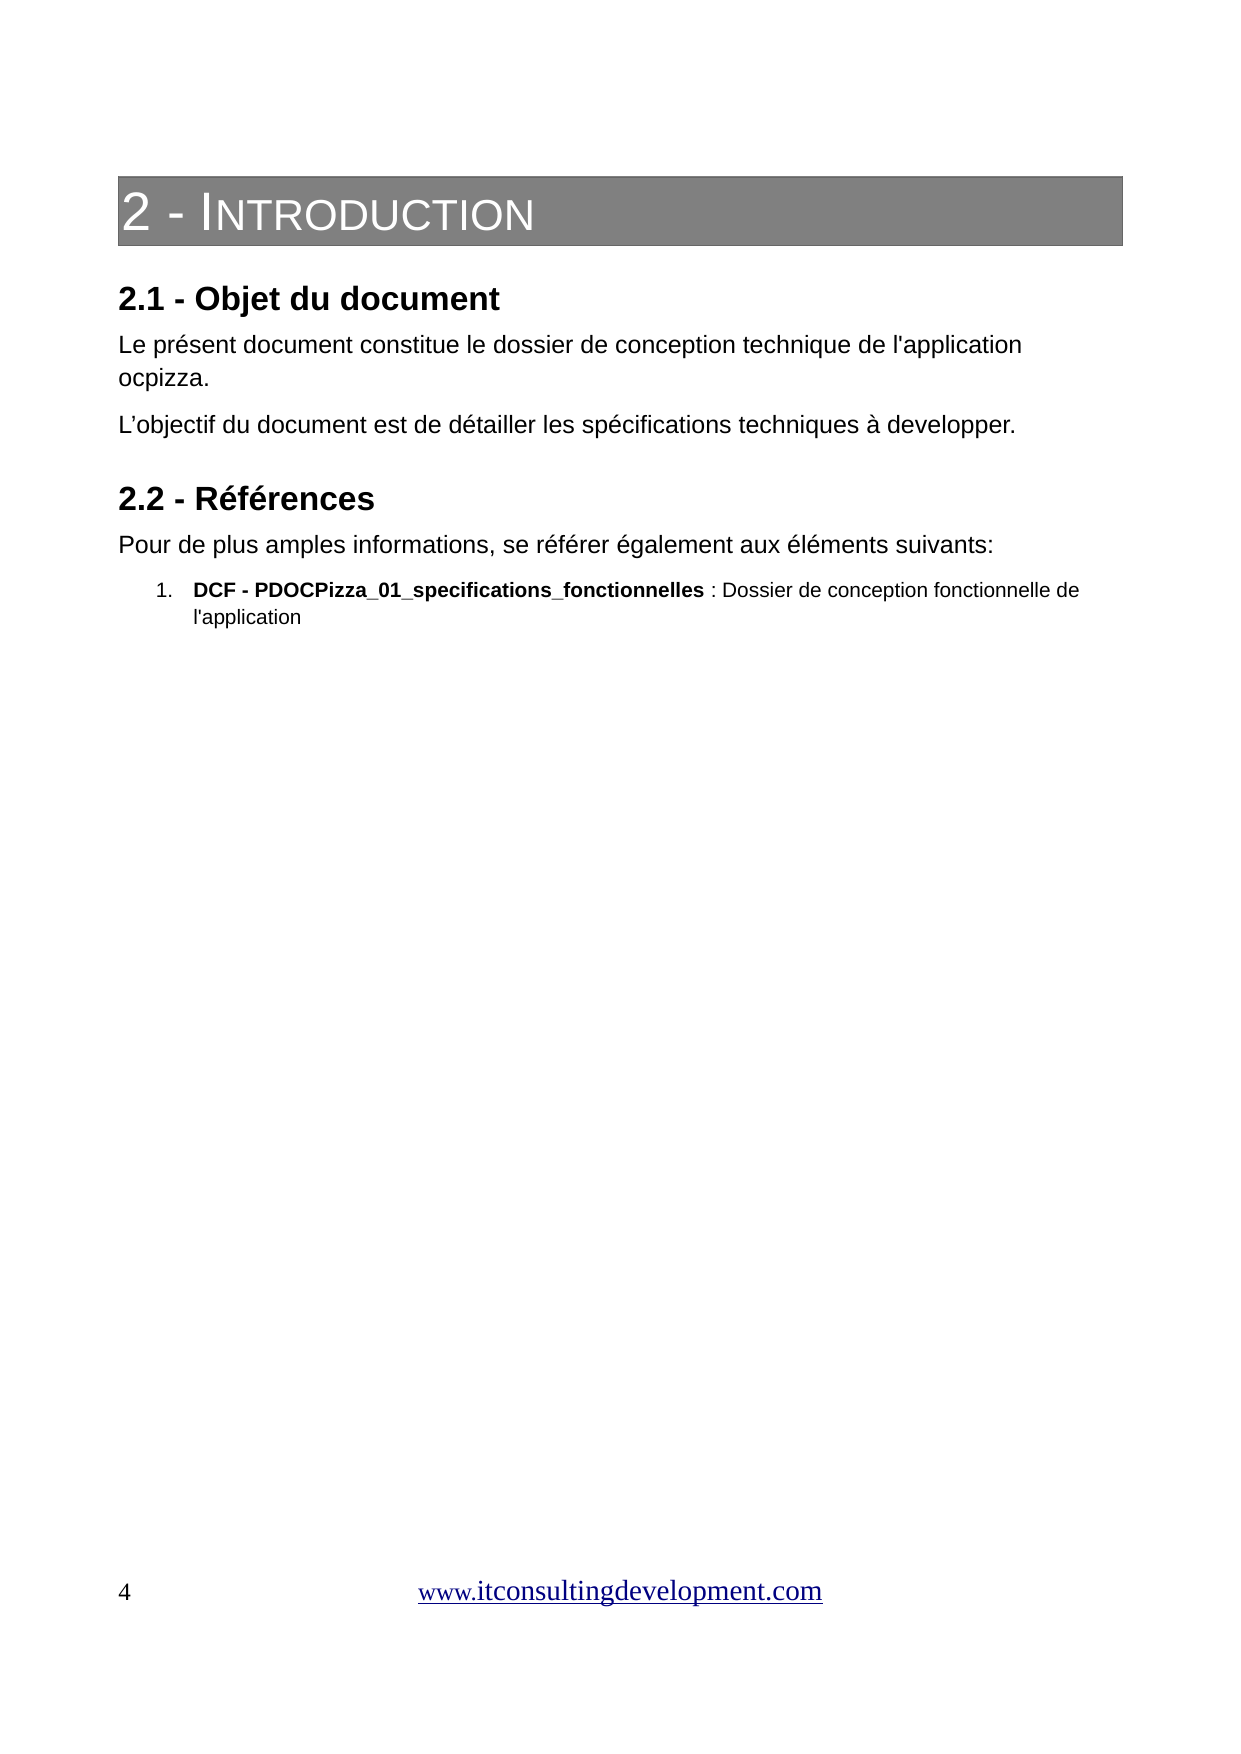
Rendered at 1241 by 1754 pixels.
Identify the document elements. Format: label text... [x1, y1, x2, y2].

text Pour de plus amples informations, se référer également aux éléments suivants: [118, 530, 1122, 559]
subtitle 2.2 - Références [118, 479, 1122, 518]
text Le présent document constitue le dossier de conception technique de l'application ocpizza. [118, 330, 1122, 392]
subtitle 2.1 - Objet du document [118, 279, 1122, 317]
text L’objectif du document est de détailler les spécifications techniques à developper. [118, 411, 1122, 439]
list DCF - PDOCPizza_01_specifications_fonctionnelles : Dossier de conception fonctionnelle de l'application [156, 578, 1122, 629]
subtitle 2 - Introduction [119, 178, 1122, 245]
